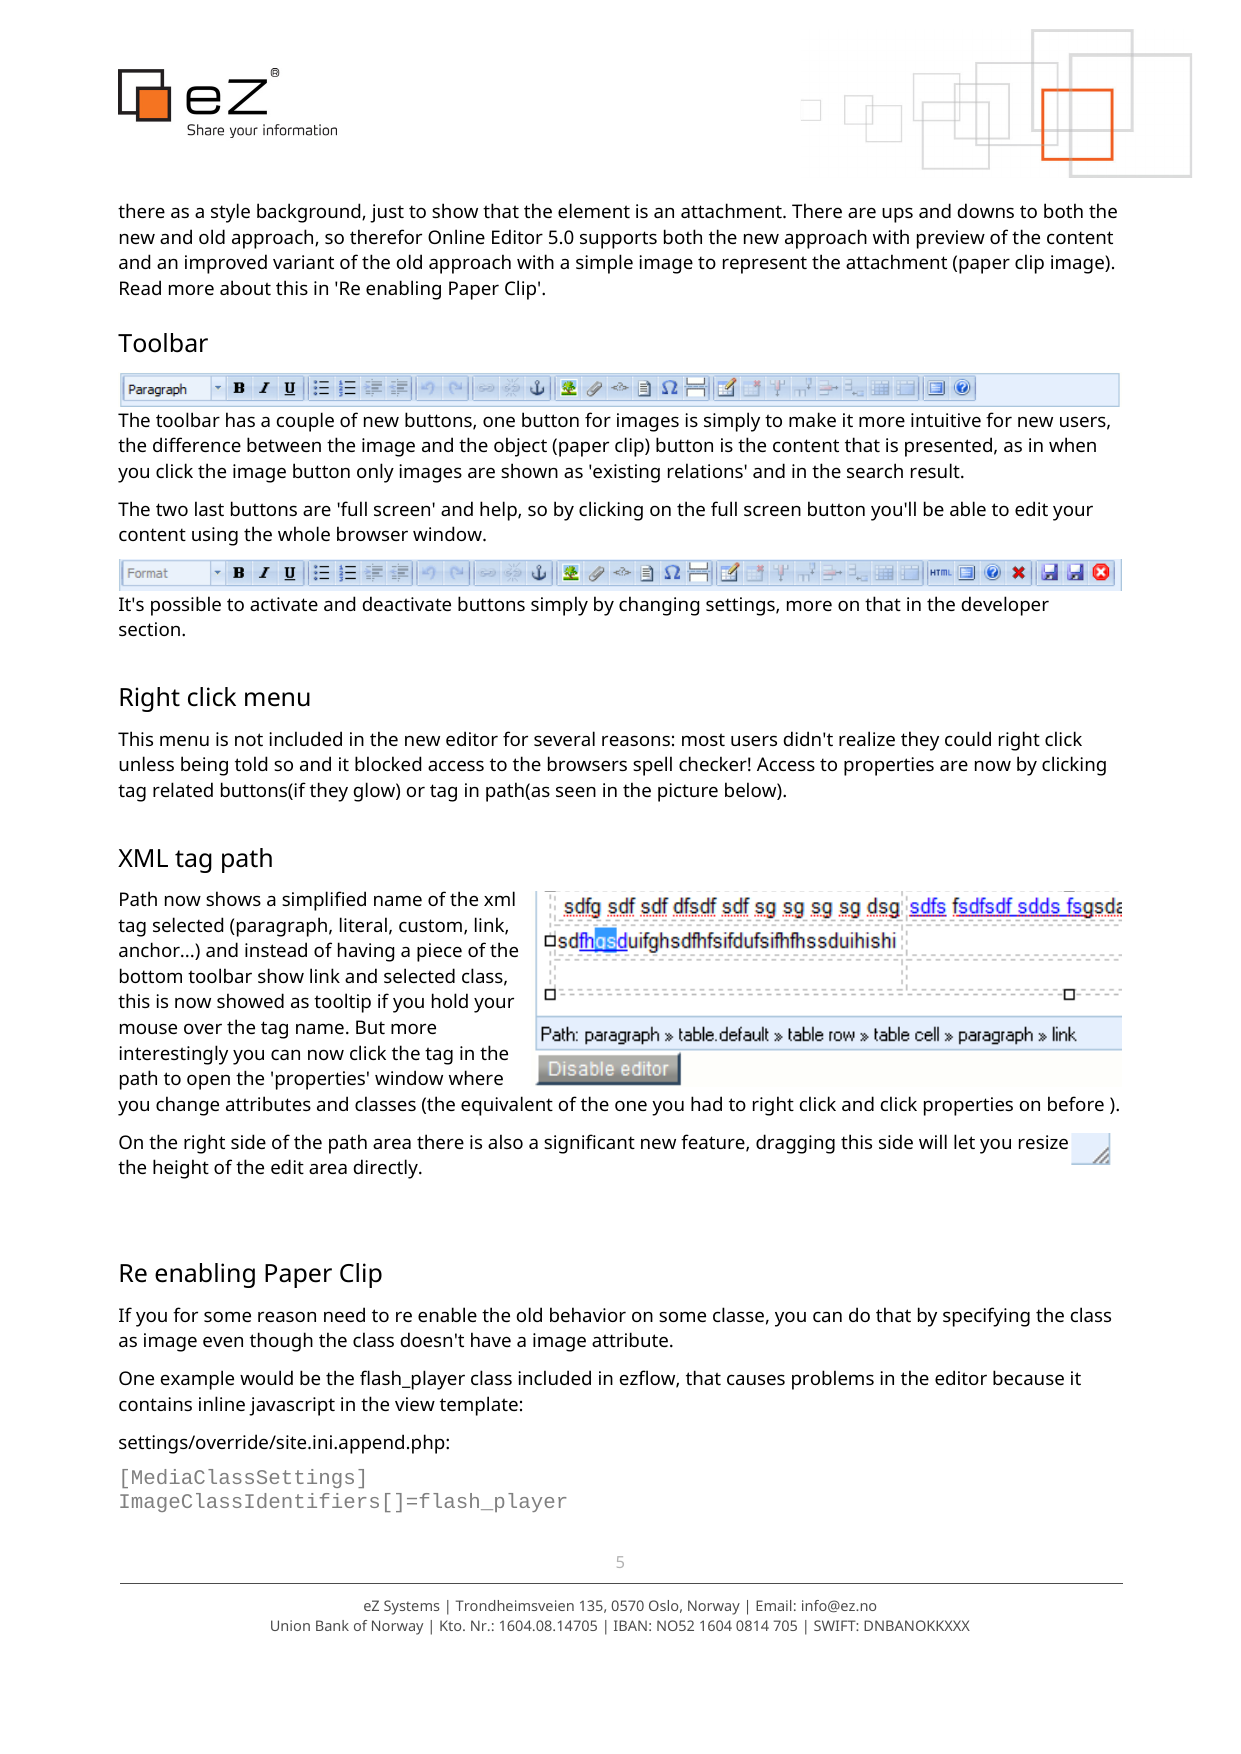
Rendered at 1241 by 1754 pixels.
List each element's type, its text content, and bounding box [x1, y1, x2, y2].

picture [1071, 1133, 1120, 1165]
text ImageClassIdentifiers[]=flash_player [118, 1491, 1122, 1514]
text One example would be the flash_player class included in ezflow, that causes problems in the editor because it contains inline javascript in the view template: [118, 1366, 1122, 1417]
picture [118, 372, 1122, 407]
text The two last buttons are 'full screen' and help, so by clicking on the full screen button you'll be able to edit your content using the whole browser window. [118, 496, 1122, 547]
subtitle Re enabling Paper Clip [118, 1256, 1122, 1289]
text If you for some reason need to re enable the old behavior on some classe, you can do that by specifying the class as image even though the class doesn't have a image attribute. [118, 1302, 1122, 1353]
text [MediaClassSettings] [118, 1467, 1122, 1491]
subtitle Toolbar [118, 326, 1122, 360]
picture [531, 891, 1122, 1087]
text Path now shows a simplified name of the xml tag selected (paragraph, literal, custom, link, anchor...) and instead of having a piece of the bottom toolbar show link and selected class, this is now showed as tooltip if you hold your mouse over the tag name. But more interestingly you can now click the tag in the path to open the 'properties' window where you change attributes and classes (the equivalent of the one you had to right click and click properties on before ). [118, 887, 1122, 1116]
picture [800, 29, 1193, 178]
text This menu is not included in the new editor for several reasons: most users didn't realize they could right click unless being told so and it blocked access to the browsers spell checker! Access to properties are now by clicking tag related buttons(if they glow) or tag in path(as seen in the picture below). [118, 726, 1122, 803]
text settings/override/site.ini.append.php: [118, 1429, 1122, 1455]
subtitle XML tag path [118, 840, 1122, 874]
text It's possible to activate and deactivate buttons simply by changing settings, more on that in the developer section. [118, 591, 1122, 642]
text The toolbar has a couple of new buttons, one button for images is simply to make it more intuitive for new users, the difference between the image and the object (paper clip) button is the content that is presented, as in when you click the image button only images are shown as 'existing relations' and in the search result. [118, 407, 1122, 483]
text there as a style background, just to show that the element is an attachment. There are ups and downs to both the new and old approach, so therefor Online Editor 5.0 supports both the new approach with preview of the content and an improved variant of the old approach with a simple image to represent the attachment (paper clip image). Read more about this in 'Re enabling Paper Clip'. [118, 199, 1122, 301]
picture [118, 68, 442, 187]
text On the right side of the path area there is also a significant new feature, dragging this side will let you resize the height of the edit area directly. [118, 1129, 1122, 1180]
subtitle Right click menu [118, 679, 1122, 714]
picture [118, 559, 1122, 591]
